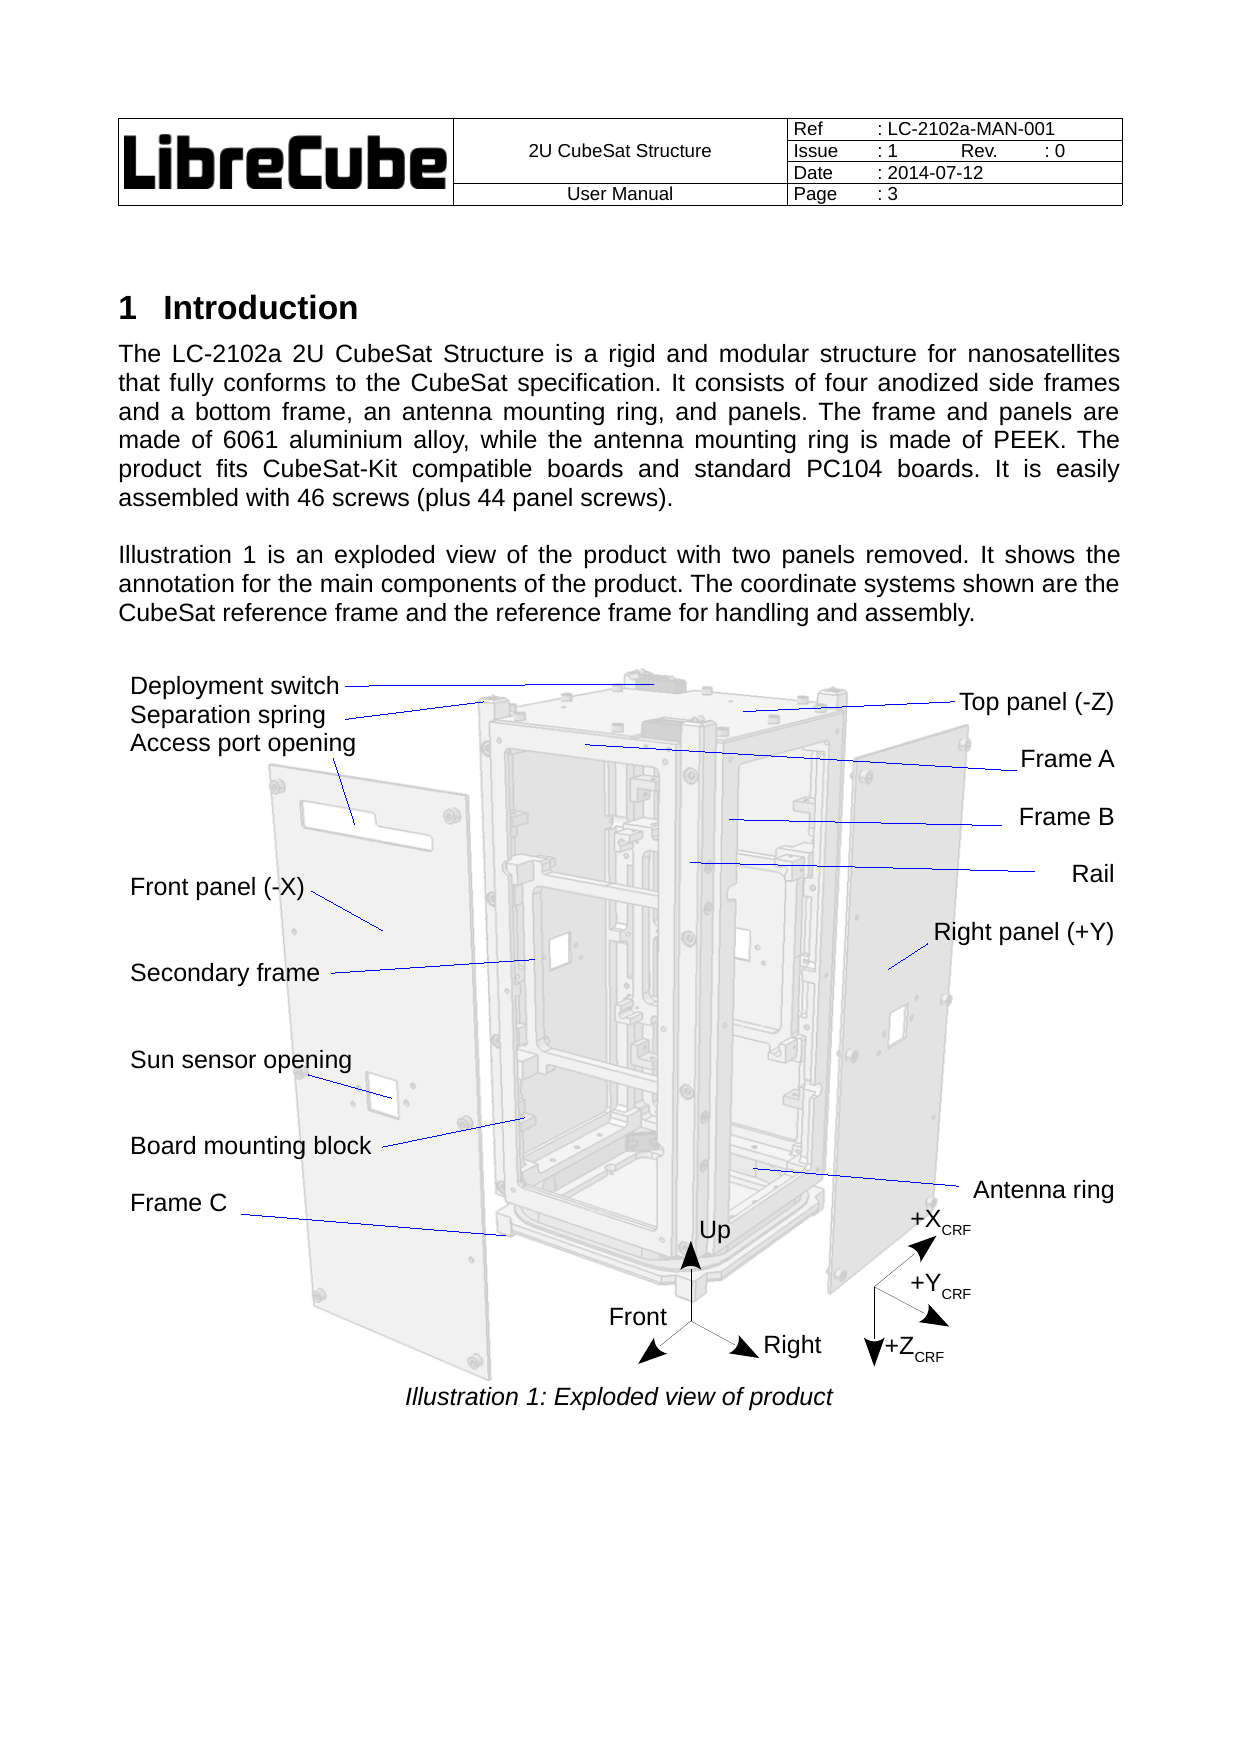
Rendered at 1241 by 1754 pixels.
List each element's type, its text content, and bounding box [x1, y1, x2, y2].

picture [124, 134, 447, 189]
text Illustration 1 is an exploded view of the product with two panels removed. It shows the annotation for the main components of the product. The coordinate systems shown are the CubeSat reference frame and the reference frame for handling and assembly. [118, 541, 1122, 627]
subtitle Introduction [118, 288, 1122, 327]
text Illustration 1: Exploded view of product [269, 1382, 971, 1411]
text The LC-2102a 2U CubeSat Structure is a rigid and modular structure for nanosatellites that fully conforms to the CubeSat specification. It consists of four anodized side frames and a bottom frame, an antenna mounting ring, and panels. The frame and panels are made of 6061 aluminium alloy, while the antenna mounting ring is made of PEEK. The product fits CubeSat-Kit compatible boards and standard PC104 boards. It is easily assembled with 46 screws (plus 44 panel screws). [118, 339, 1122, 512]
